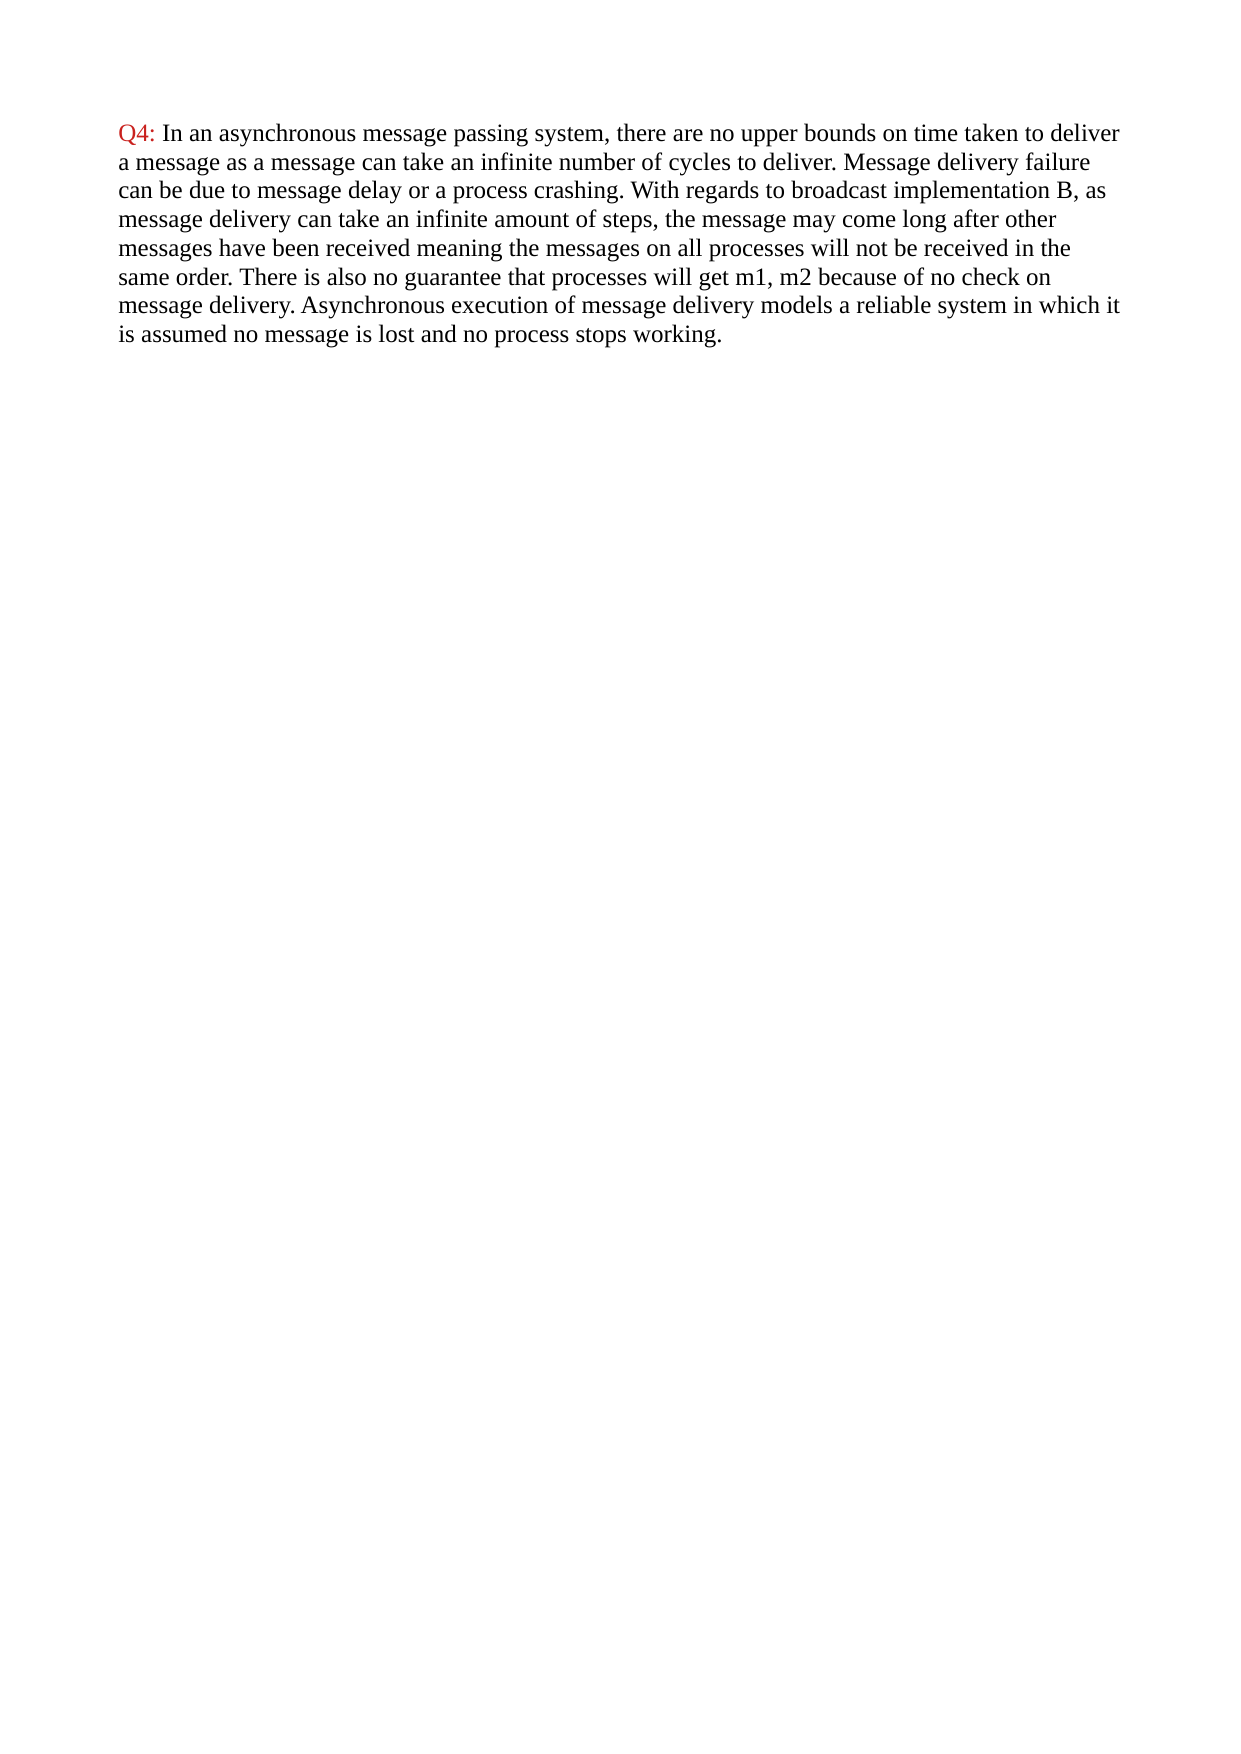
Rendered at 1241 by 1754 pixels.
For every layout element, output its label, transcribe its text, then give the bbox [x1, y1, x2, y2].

text Q4: In an asynchronous message passing system, there are no upper bounds on time taken to deliver a message as a message can take an infinite number of cycles to deliver. Message delivery failure can be due to message delay or a process crashing. With regards to broadcast implementation B, as message delivery can take an infinite amount of steps, the message may come long after other messages have been received meaning the messages on all processes will not be received in the same order. There is also no guarantee that processes will get m1, m2 because of no check on message delivery. Asynchronous execution of message delivery models a reliable system in which it is assumed no message is lost and no process stops working. [118, 118, 1122, 348]
